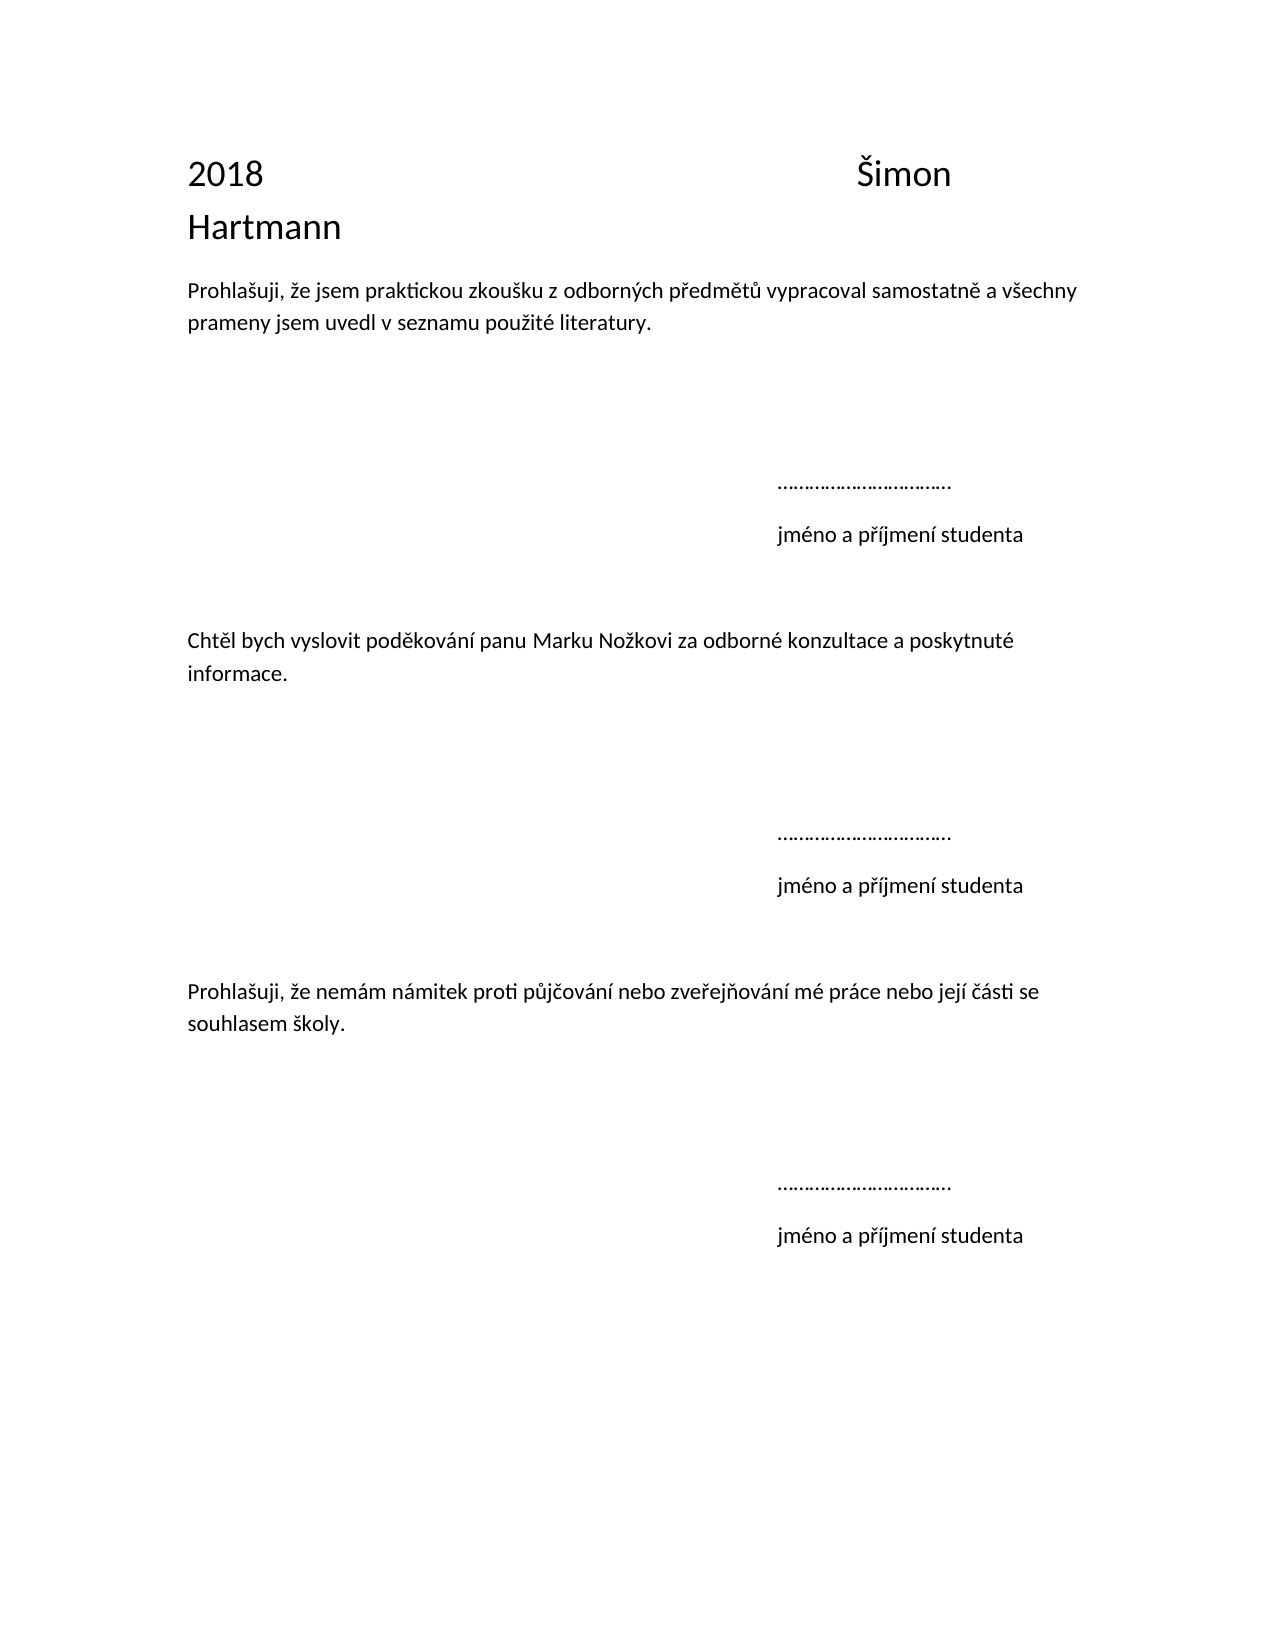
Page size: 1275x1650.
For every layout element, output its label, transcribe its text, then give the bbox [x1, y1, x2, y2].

text jméno a příjmení studenta [187, 871, 1087, 899]
text 2018 Šimon Hartmann [187, 150, 1087, 248]
text …………………………… [187, 467, 1087, 496]
text Prohlašuji, že jsem praktickou zkoušku z odborných předmětů vypracoval samostatně a všechny prameny jsem uvedl v seznamu použité literatury. [187, 276, 1087, 336]
text jméno a příjmení studenta [187, 521, 1087, 548]
text …………………………… [187, 1168, 1087, 1196]
text …………………………… [187, 818, 1087, 846]
text jméno a příjmení studenta [187, 1221, 1087, 1249]
text Prohlašuji, že nemám námitek proti půjčování nebo zveřejňování mé práce nebo její části se souhlasem školy. [187, 977, 1087, 1037]
text Chtěl bych vyslovit poděkování panu Marku Nožkovi za odborné konzultace a poskytnuté informace. [187, 627, 1087, 687]
